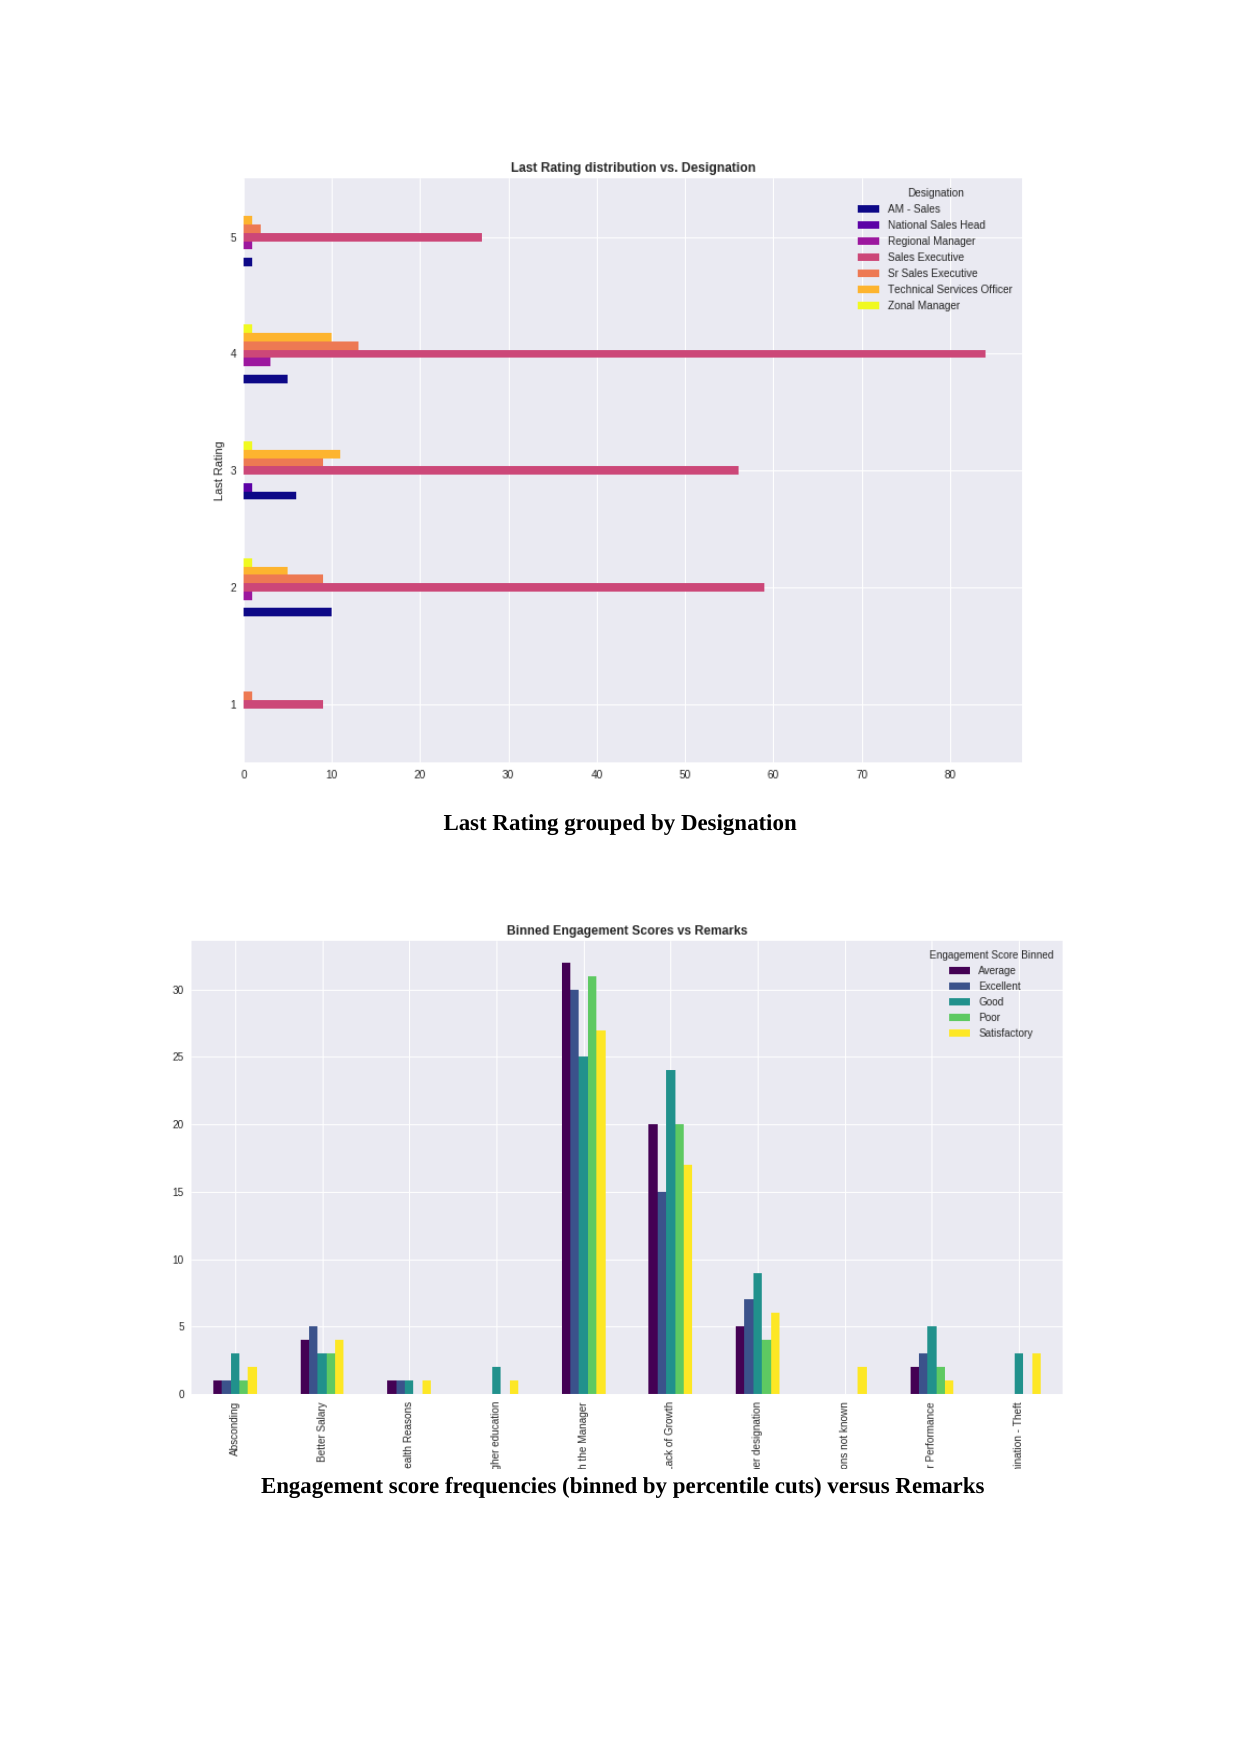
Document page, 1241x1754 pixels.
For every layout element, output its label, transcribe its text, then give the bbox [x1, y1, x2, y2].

picture [137, 869, 1105, 1469]
picture [118, 86, 1123, 806]
text Last Rating grouped by Designation [118, 806, 1122, 836]
text Engagement score frequencies (binned by percentile cuts) versus Remarks [118, 1140, 1122, 1499]
